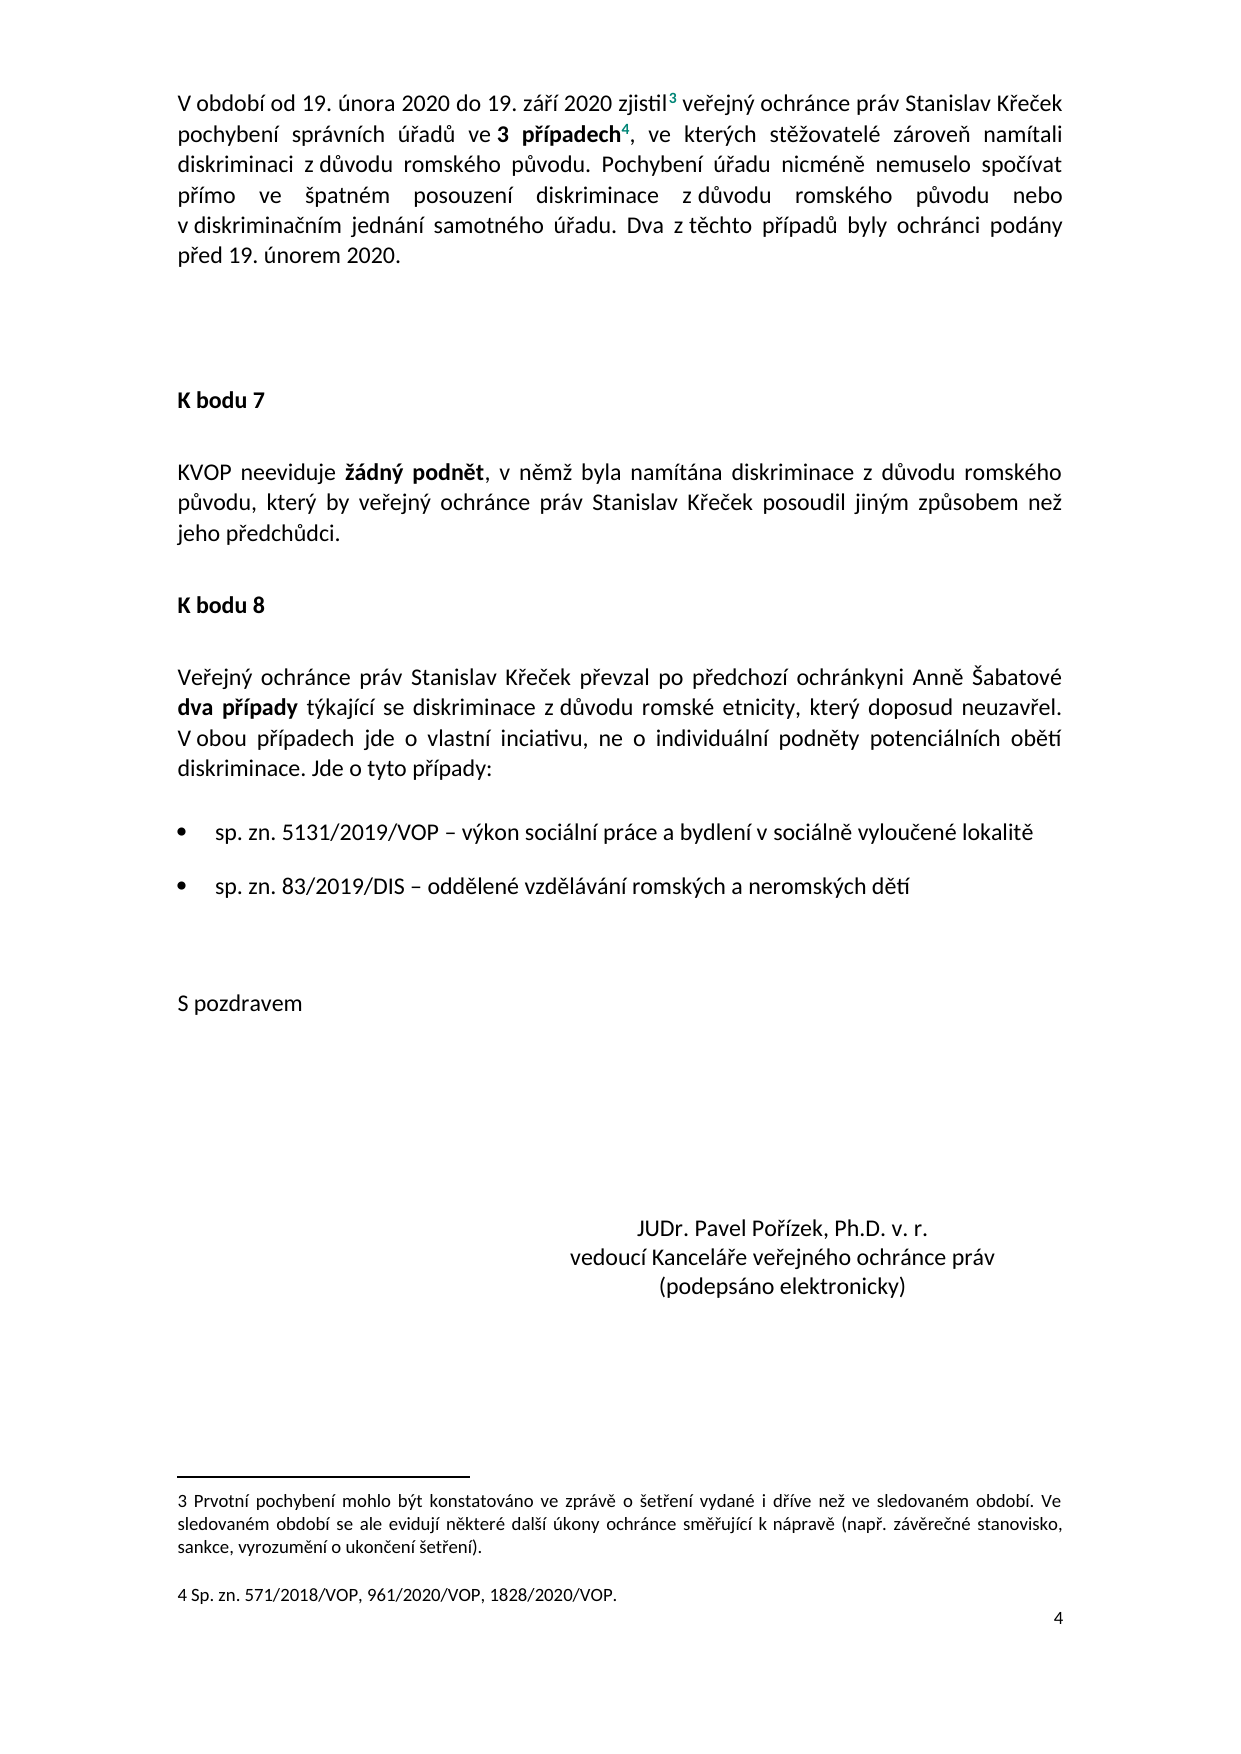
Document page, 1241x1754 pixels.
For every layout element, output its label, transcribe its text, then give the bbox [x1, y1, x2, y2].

text Sp. zn. 571/2018/VOP, 961/2020/VOP, 1828/2020/VOP. [177, 1583, 1063, 1606]
text KVOP neeviduje žádný podnět, v němž byla namítána diskriminace z důvodu romského původu, který by veřejný ochránce práv Stanislav Křeček posoudil jiným způsobem než jeho předchůdci. [177, 457, 1063, 547]
list sp. zn. 5131/2019/VOP – výkon sociální práce a bydlení v sociálně vyloučené lokalitě [177, 817, 1063, 846]
text Veřejný ochránce práv Stanislav Křeček převzal po předchozí ochránkyni Anně Šabatové dva případy týkající se diskriminace z důvodu romské etnicity, který doposud neuzavřel. V obou případech jde o vlastní inciativu, ne o individuální podněty potenciálních obětí diskriminace. Jde o tyto případy: [177, 662, 1063, 782]
list sp. zn. 83/2019/DIS – oddělené vzdělávání romských a neromských dětí [177, 871, 1063, 900]
text (podepsáno elektronicky) [502, 1271, 1063, 1301]
text vedoucí Kanceláře veřejného ochránce práv [502, 1242, 1063, 1271]
text JUDr. Pavel Pořízek, Ph.D. v. r. [502, 1213, 1063, 1242]
text S pozdravem [177, 988, 1063, 1017]
text Prvotní pochybení mohlo být konstatováno ve zprávě o šetření vydané i dříve než ve sledovaném období. Ve sledovaném období se ale evidují některé další úkony ochránce směřující k nápravě (např. závěrečné stanovisko, sankce, vyrozumění o ukončení šetření). [177, 1489, 1063, 1558]
text K bodu 7 [177, 385, 1063, 414]
text V období od 19. února 2020 do 19. září 2020 zjistil veřejný ochránce práv Stanislav Křeček pochybení správních úřadů ve 3 případech, ve kterých stěžovatelé zároveň namítali diskriminaci z důvodu romského původu. Pochybení úřadu nicméně nemuselo spočívat přímo ve špatném posouzení diskriminace z důvodu romského původu nebo v diskriminačním jednání samotného úřadu. Dva z těchto případů byly ochránci podány před 19. únorem 2020. [177, 88, 1063, 270]
text K bodu 8 [177, 590, 1063, 619]
